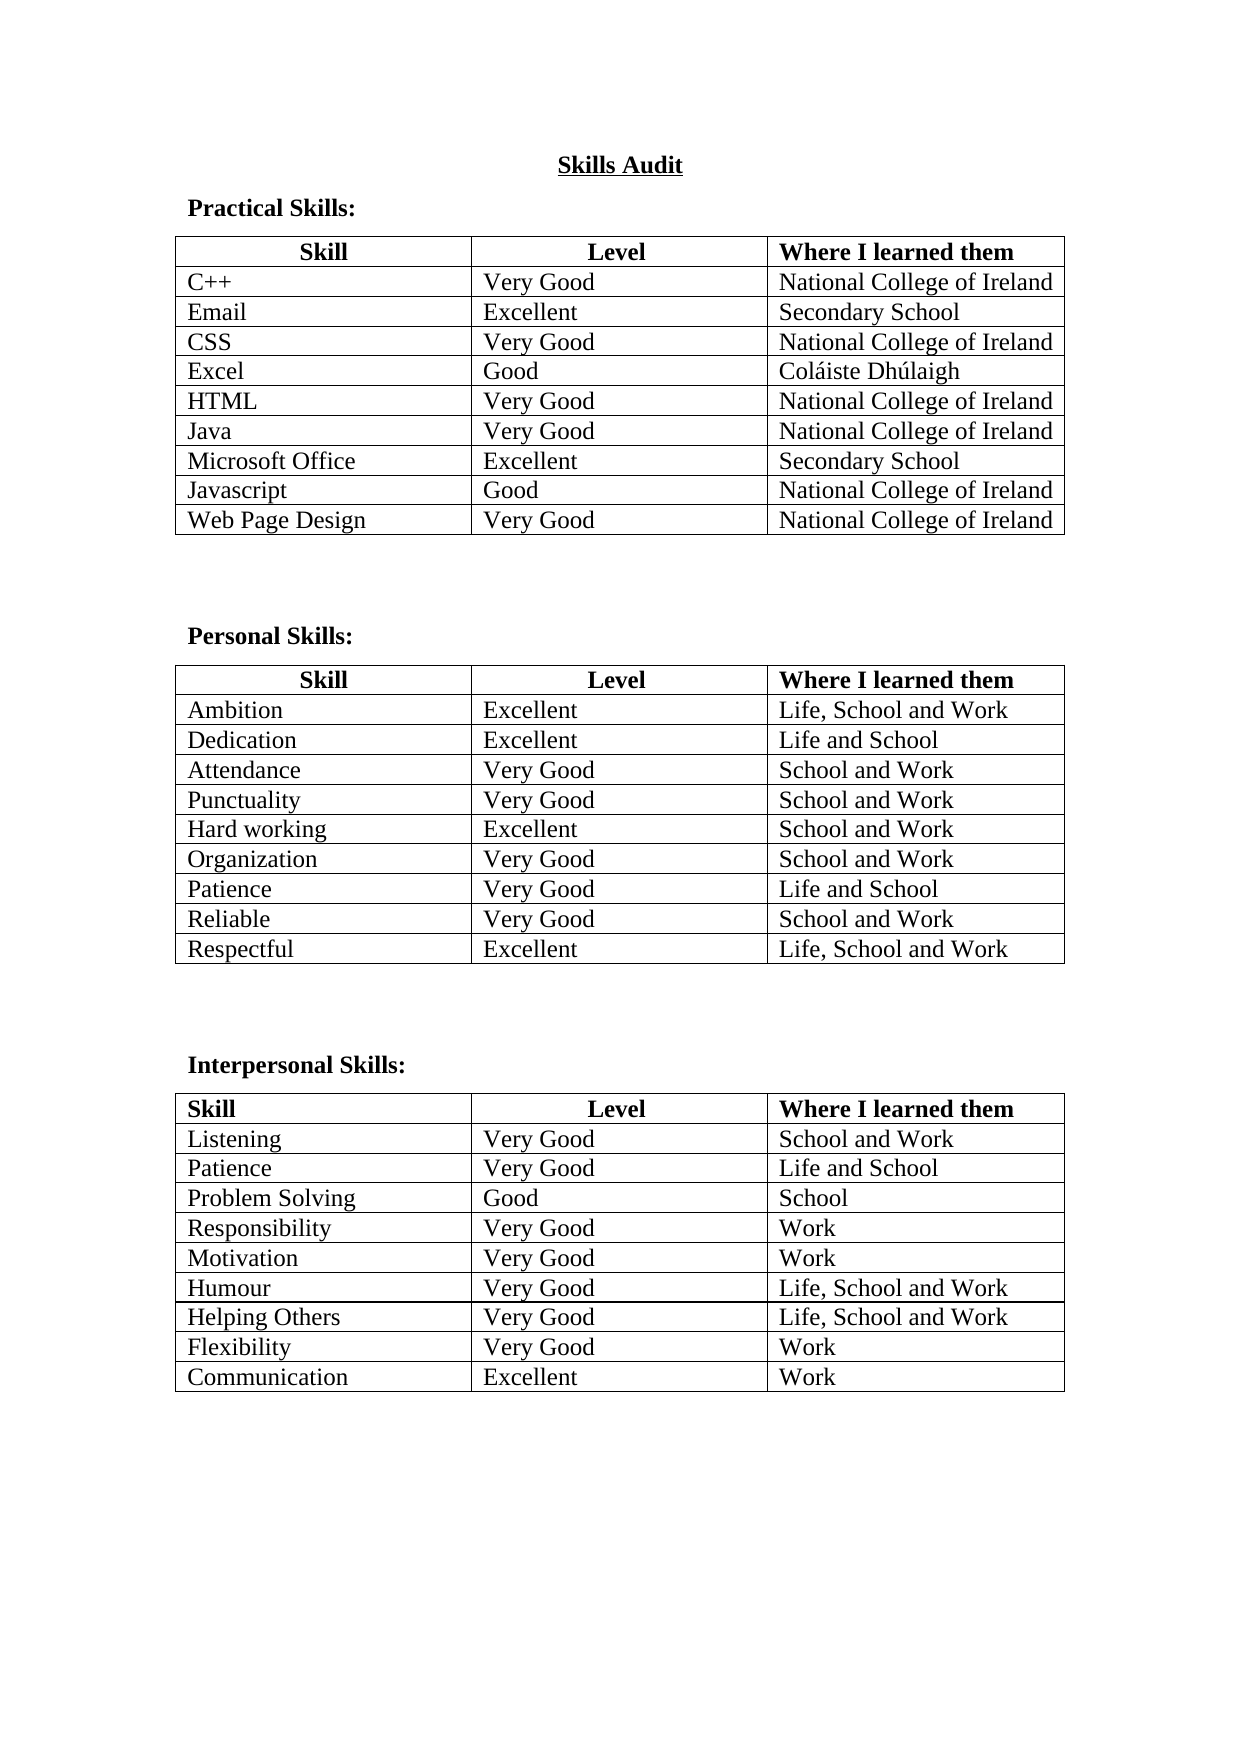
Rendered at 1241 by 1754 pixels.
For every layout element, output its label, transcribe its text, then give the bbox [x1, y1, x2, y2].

table_cell Very Good [472, 1303, 767, 1331]
table_header Level [472, 237, 767, 266]
table_cell Good [472, 1183, 767, 1212]
table_cell Very Good [472, 416, 767, 445]
table_header Where I learned them [768, 237, 1064, 266]
table_cell Work [768, 1362, 1064, 1391]
table_cell Very Good [472, 904, 767, 933]
table_cell C++ [176, 267, 471, 296]
table_cell Flexibility [176, 1332, 471, 1361]
table_header Skill [176, 1094, 471, 1123]
table_cell Punctuality [176, 785, 471, 813]
subtitle Skills Audit [187, 150, 1053, 179]
table_cell National College of Ireland [768, 267, 1064, 296]
table_cell CSS [176, 327, 471, 355]
table_cell Attendance [176, 755, 471, 784]
table_cell School and Work [768, 904, 1064, 933]
table_cell Patience [176, 1154, 471, 1182]
table_header Level [472, 666, 767, 694]
table_header Where I learned them [768, 1094, 1064, 1123]
table_cell Secondary School [768, 446, 1064, 474]
table_cell Life, School and Work [768, 695, 1064, 724]
table_cell Life and School [768, 874, 1064, 903]
table_cell Motivation [176, 1243, 471, 1272]
table_cell Life and School [768, 1154, 1064, 1182]
table_cell Excellent [472, 446, 767, 474]
table_cell National College of Ireland [768, 327, 1064, 355]
table_cell Coláiste Dhúlaigh [768, 356, 1064, 385]
table_cell Very Good [472, 327, 767, 355]
table_cell Good [472, 356, 767, 385]
table_cell School and Work [768, 815, 1064, 843]
table_cell Patience [176, 874, 471, 903]
table_cell Very Good [472, 874, 767, 903]
table_cell Excellent [472, 1362, 767, 1391]
table_cell National College of Ireland [768, 476, 1064, 504]
subtitle Interpersonal Skills: [187, 1050, 1053, 1078]
table_cell Excellent [472, 695, 767, 724]
table_cell Communication [176, 1362, 471, 1391]
table_header Skill [176, 237, 471, 266]
table_cell Hard working [176, 815, 471, 843]
table_cell Javascript [176, 476, 471, 504]
table_cell Very Good [472, 386, 767, 415]
table_cell Email [176, 297, 471, 326]
table_cell Respectful [176, 934, 471, 962]
table_cell Helping Others [176, 1303, 471, 1331]
table_header Level [472, 1094, 767, 1123]
table_cell Excel [176, 356, 471, 385]
table_cell Very Good [472, 1124, 767, 1152]
table_cell School and Work [768, 1124, 1064, 1152]
table_cell Problem Solving [176, 1183, 471, 1212]
table_cell HTML [176, 386, 471, 415]
table_cell Microsoft Office [176, 446, 471, 474]
table_cell Life and School [768, 725, 1064, 754]
table_cell Humour [176, 1273, 471, 1301]
table_cell Java [176, 416, 471, 445]
table_cell Life, School and Work [768, 934, 1064, 962]
table_cell Excellent [472, 725, 767, 754]
table_cell Life, School and Work [768, 1273, 1064, 1301]
table_cell Listening [176, 1124, 471, 1152]
subtitle Personal Skills: [187, 621, 1053, 650]
table_cell Very Good [472, 505, 767, 534]
table_cell Very Good [472, 1243, 767, 1272]
table_cell Very Good [472, 1213, 767, 1242]
table_header Where I learned them [768, 666, 1064, 694]
table_cell Work [768, 1332, 1064, 1361]
table_cell National College of Ireland [768, 505, 1064, 534]
table_header Skill [176, 666, 471, 694]
table_cell Organization [176, 844, 471, 873]
table_cell Ambition [176, 695, 471, 724]
table_cell Responsibility [176, 1213, 471, 1242]
table_cell Very Good [472, 1332, 767, 1361]
table_cell School [768, 1183, 1064, 1212]
subtitle Practical Skills: [187, 193, 1053, 222]
table_cell National College of Ireland [768, 386, 1064, 415]
table_cell Life, School and Work [768, 1303, 1064, 1331]
table_cell Very Good [472, 1154, 767, 1182]
table_cell National College of Ireland [768, 416, 1064, 445]
table_cell Work [768, 1213, 1064, 1242]
table_cell Excellent [472, 297, 767, 326]
table_cell Very Good [472, 785, 767, 813]
table_cell School and Work [768, 844, 1064, 873]
table_cell School and Work [768, 785, 1064, 813]
table_cell Excellent [472, 934, 767, 962]
table_cell Web Page Design [176, 505, 471, 534]
table_cell Very Good [472, 844, 767, 873]
table_cell Very Good [472, 1273, 767, 1301]
table_cell Work [768, 1243, 1064, 1272]
table_cell Reliable [176, 904, 471, 933]
table_cell Dedication [176, 725, 471, 754]
table_cell School and Work [768, 755, 1064, 784]
table_cell Secondary School [768, 297, 1064, 326]
table_cell Excellent [472, 815, 767, 843]
table_cell Very Good [472, 755, 767, 784]
table_cell Good [472, 476, 767, 504]
table_cell Very Good [472, 267, 767, 296]
